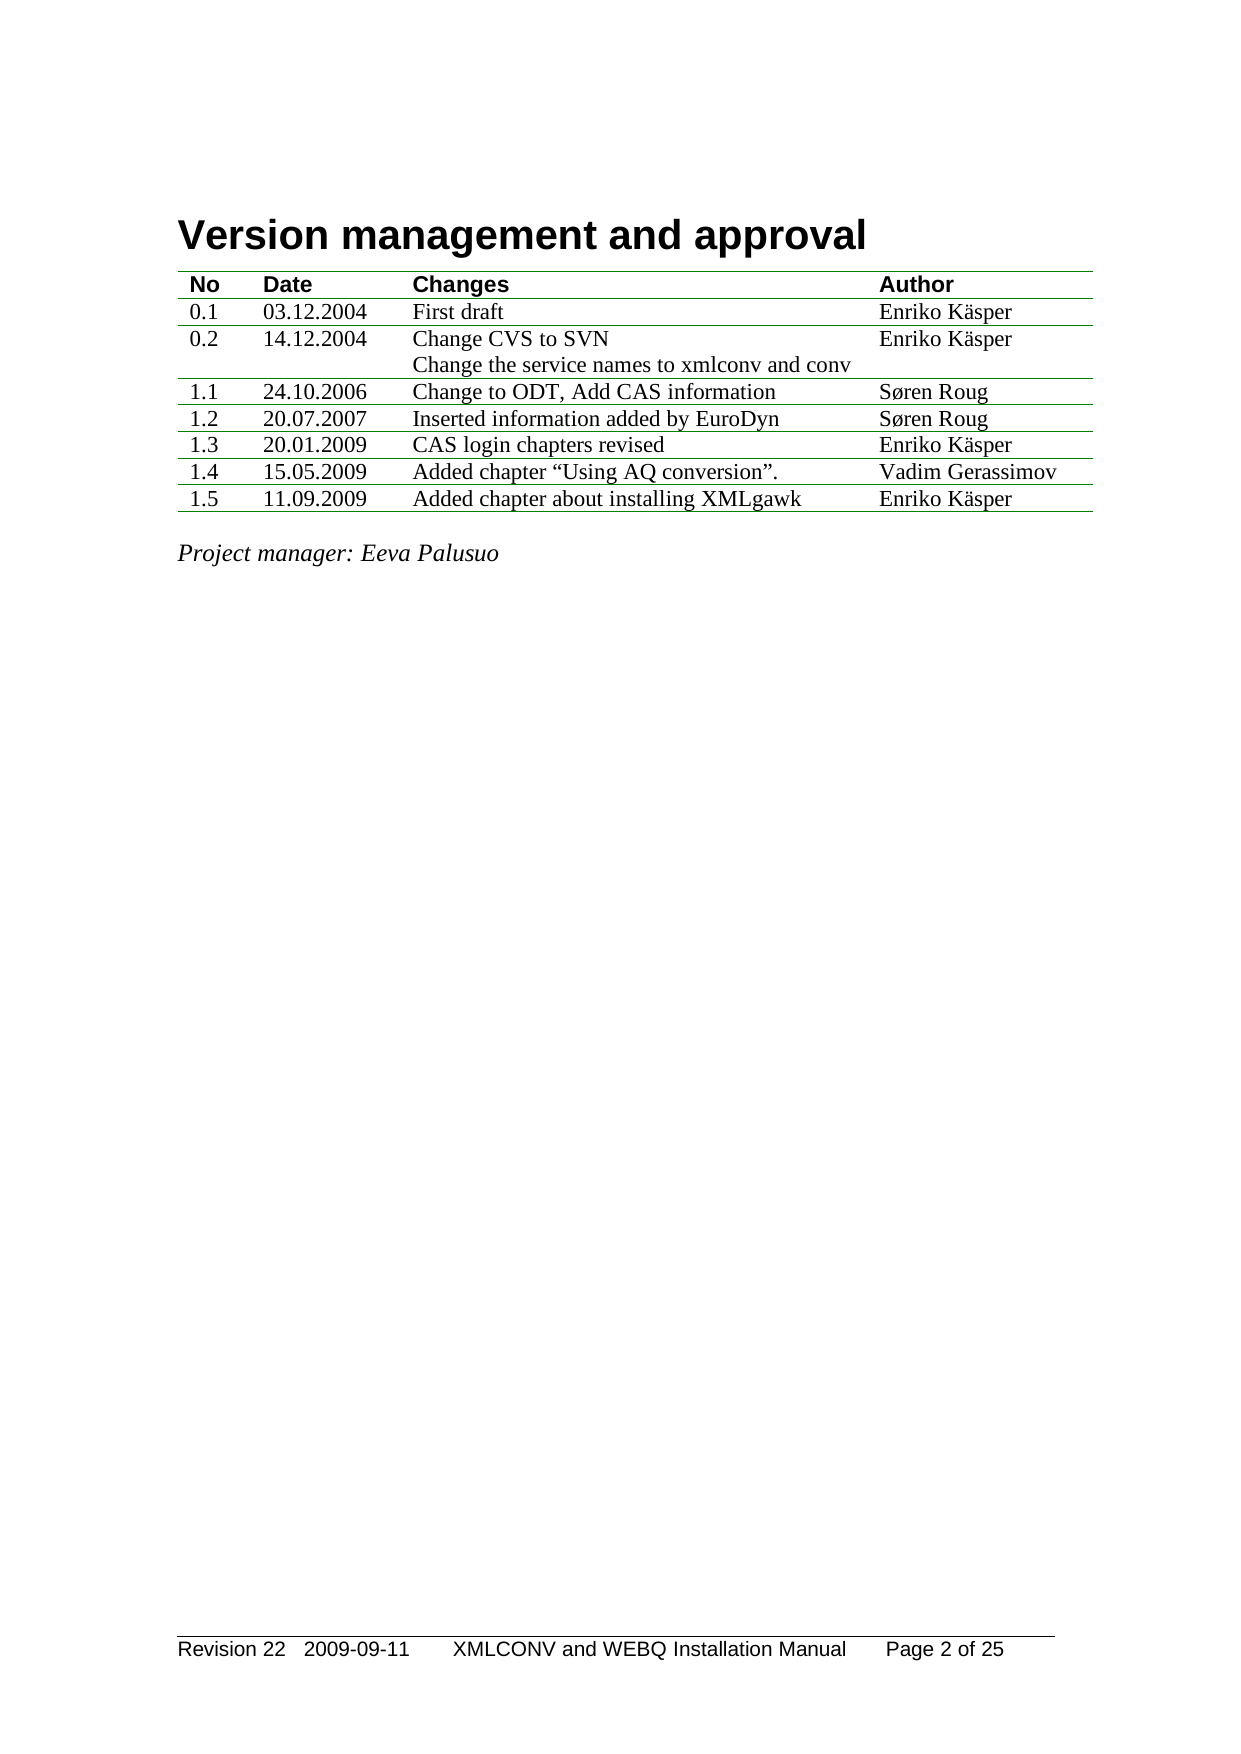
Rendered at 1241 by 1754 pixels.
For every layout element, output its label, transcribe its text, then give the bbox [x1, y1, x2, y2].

table_cell 1.3 [178, 432, 252, 458]
table_cell 1.4 [178, 459, 252, 484]
table_cell Enriko Käsper [868, 299, 1093, 324]
table_cell Søren Roug [868, 379, 1093, 404]
table_cell 20.07.2007 [252, 405, 401, 431]
table_cell 03.12.2004 [252, 299, 401, 324]
table_header Author [868, 272, 1093, 298]
table_cell 0.2 [178, 326, 252, 378]
table_header Date [252, 272, 401, 298]
table_cell 15.05.2009 [252, 459, 401, 484]
table_cell 24.10.2006 [252, 379, 401, 404]
table_cell Enriko Käsper [868, 432, 1093, 458]
table_cell First draft [401, 299, 868, 324]
table_header No [178, 272, 252, 298]
table_cell 1.1 [178, 379, 252, 404]
table_cell Change to ODT, Add CAS information [401, 379, 868, 404]
table_cell Søren Roug [868, 405, 1093, 431]
table_cell Added chapter about installing XMLgawk [401, 485, 868, 511]
text Project manager: Eeva Palusuo [177, 538, 1092, 567]
table_cell 20.01.2009 [252, 432, 401, 458]
table_cell 14.12.2004 [252, 326, 401, 378]
table_cell Vadim Gerassimov [868, 459, 1093, 484]
table_cell 1.2 [178, 405, 252, 431]
table_cell 0.1 [178, 299, 252, 324]
table_cell CAS login chapters revised [401, 432, 868, 458]
subtitle Version management and approval [177, 210, 1092, 258]
table_header Changes [401, 272, 868, 298]
table_cell Inserted information added by EuroDyn [401, 405, 868, 431]
table_cell 1.5 [178, 485, 252, 511]
table_cell 11.09.2009 [252, 485, 401, 511]
table_cell Added chapter “Using AQ conversion”. [401, 459, 868, 484]
table_cell Enriko Käsper [868, 326, 1093, 378]
table_cell Change CVS to SVN Change the service names to xmlconv and conv [401, 326, 868, 378]
table_cell Enriko Käsper [868, 485, 1093, 511]
